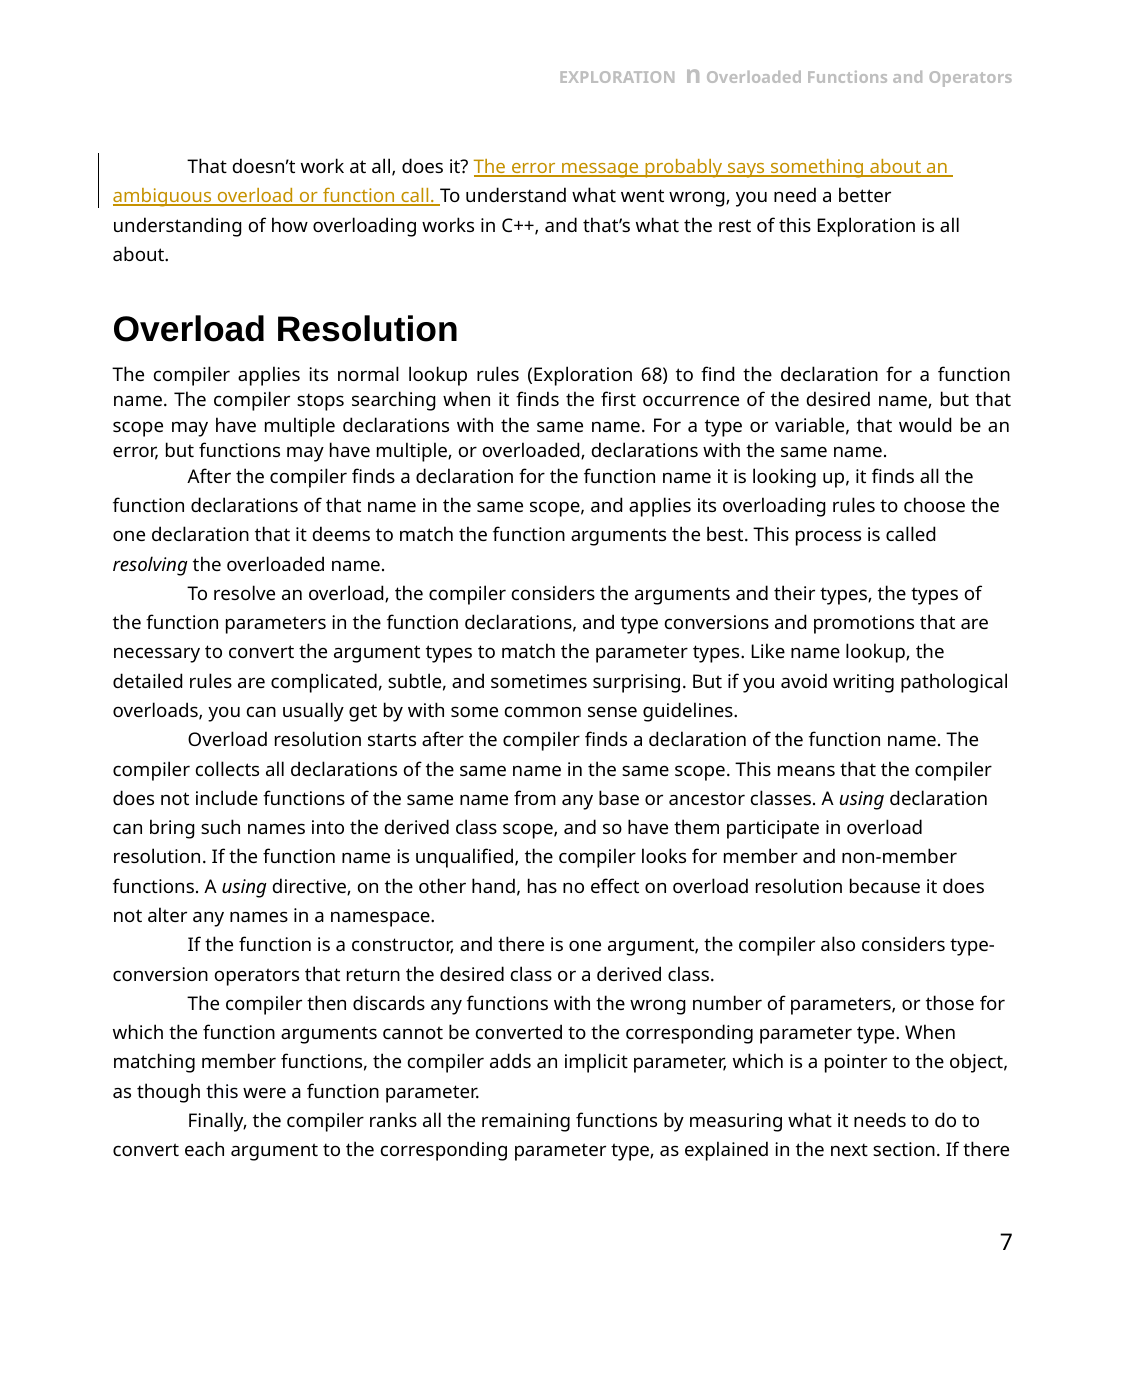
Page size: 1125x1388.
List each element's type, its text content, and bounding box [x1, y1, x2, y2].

text If the function is a constructor, and there is one argument, the compiler also considers type-conversion operators that return the desired class or a derived class. [112, 932, 1012, 986]
text Finally, the compiler ranks all the remaining functions by measuring what it needs to do to convert each argument to the corresponding parameter type, as explained in the next section. If there [112, 1107, 1012, 1162]
text To resolve an overload, the compiler considers the arguments and their types, the types of the function parameters in the function declarations, and type conversions and promotions that are necessary to convert the argument types to match the parameter types. Like name lookup, the detailed rules are complicated, subtle, and sometimes surprising. But if you avoid writing pathological overloads, you can usually get by with some common sense guidelines. [112, 580, 1012, 723]
subtitle Overload Resolution [112, 308, 1012, 349]
text The compiler then discards any functions with the wrong number of parameters, or those for which the function arguments cannot be converted to the corresponding parameter type. When matching member functions, the compiler adds an implicit parameter, which is a pointer to the object, as though this were a function parameter. [112, 990, 1012, 1103]
text The compiler applies its normal lookup rules (Exploration 68) to find the declaration for a function name. The compiler stops searching when it finds the first occurrence of the desired name, but that scope may have multiple declarations with the same name. For a type or variable, that would be an error, but functions may have multiple, or overloaded, declarations with the same name. [112, 361, 1012, 463]
text After the compiler finds a declaration for the function name it is looking up, it finds all the function declarations of that name in the same scope, and applies its overloading rules to choose the one declaration that it deems to match the function arguments the best. This process is called resolving the overloaded name. [112, 463, 1012, 577]
text Overload resolution starts after the compiler finds a declaration of the function name. The compiler collects all declarations of the same name in the same scope. This means that the compiler does not include functions of the same name from any base or ancestor classes. A using declaration can bring such names into the derived class scope, and so have them participate in overload resolution. If the function name is unqualified, the compiler looks for member and non-member functions. A using directive, on the other hand, has no effect on overload resolution because it does not alter any names in a namespace. [112, 727, 1012, 928]
text That doesn’t work at all, does it? The error message probably says something about an ambiguous overload or function call. To understand what went wrong, you need a better understanding of how overloading works in C++, and that’s what the rest of this Exploration is all about. [112, 153, 1012, 267]
